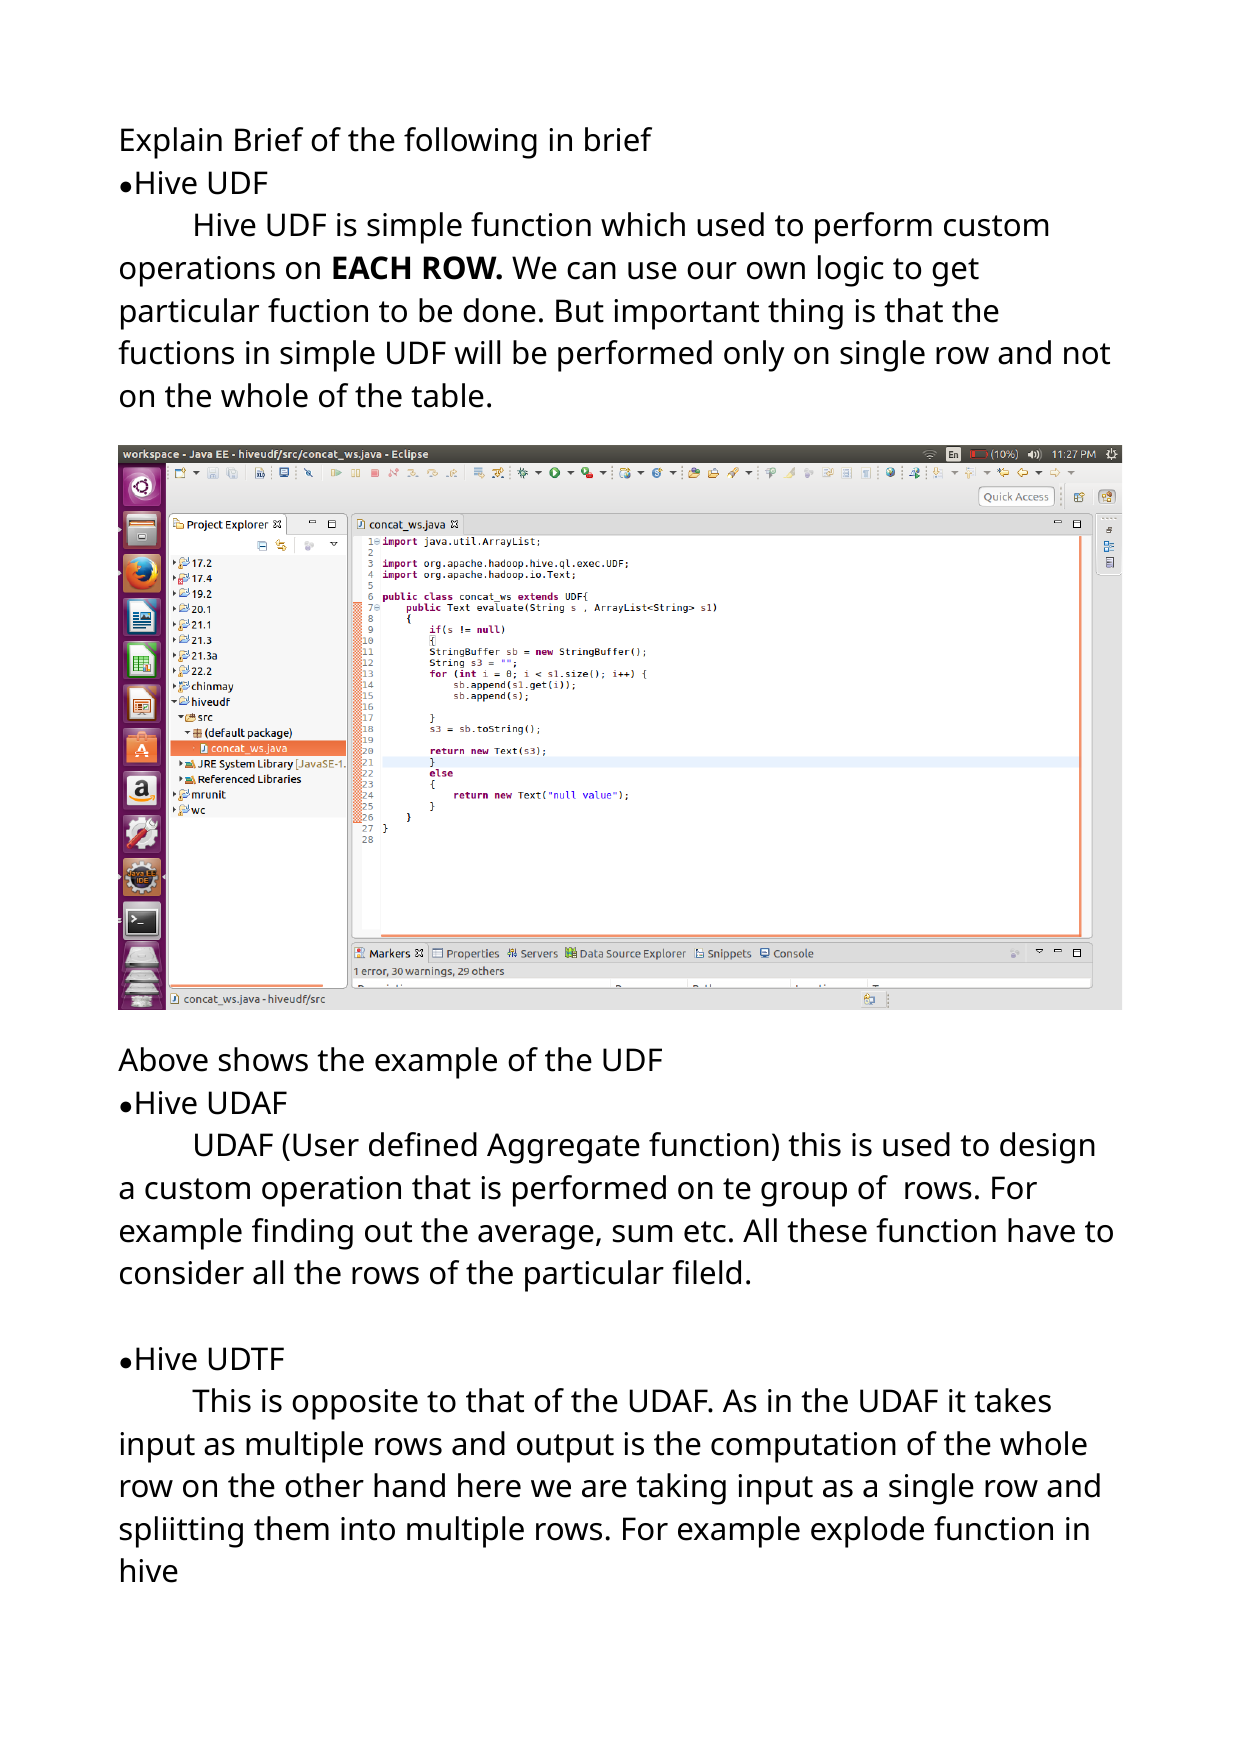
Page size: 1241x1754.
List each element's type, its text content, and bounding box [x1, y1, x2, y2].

text Explain Brief of the following in brief [118, 118, 1122, 161]
text ●Hive UDTF [118, 1336, 1122, 1379]
text ●Hive UDAF [118, 1081, 1122, 1123]
text Hive UDF is simple function which used to perform custom operations on EACH ROW. We can use our own logic to get particular fuction to be done. But important thing is that the fuctions in simple UDF will be performed only on single row and not on the whole of the table. [118, 203, 1122, 416]
picture [118, 445, 1123, 1010]
text ●Hive UDF [118, 161, 1122, 203]
text This is opposite to that of the UDAF. As in the UDAF it takes input as multiple rows and output is the computation of the whole row on the other hand here we are taking input as a single row and spliitting them into multiple rows. For example explode function in hive [118, 1379, 1122, 1592]
text UDAF (User defined Aggregate function) this is used to design a custom operation that is performed on te group of rows. For example finding out the average, sum etc. All these function have to consider all the rows of the particular fileld. [118, 1123, 1122, 1294]
text Above shows the example of the UDF [118, 1038, 1122, 1081]
